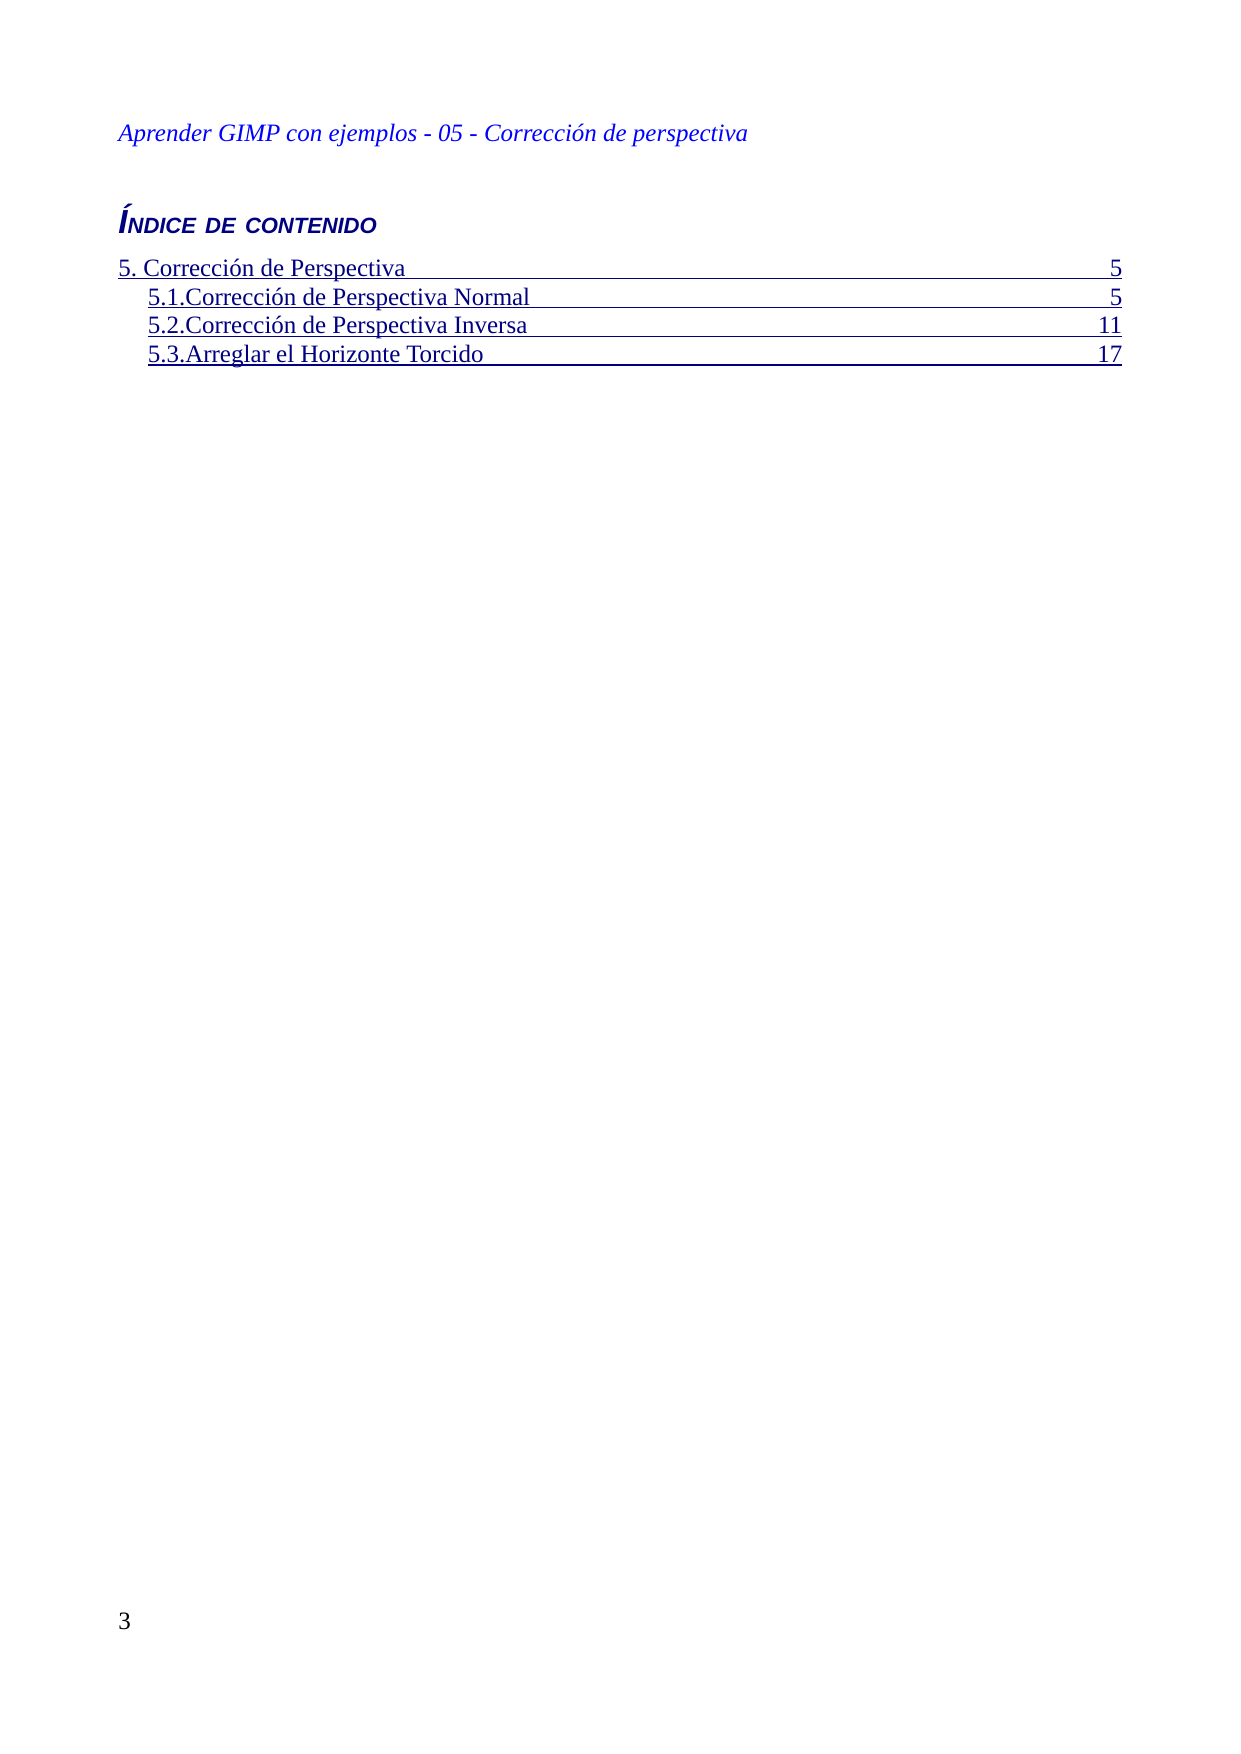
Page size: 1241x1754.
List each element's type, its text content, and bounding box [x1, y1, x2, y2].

text 5.1.Corrección de Perspectiva Normal 5 [148, 282, 1122, 307]
subtitle Índice de contenido [118, 202, 1122, 241]
text 5.2.Corrección de Perspectiva Inversa 11 [148, 311, 1122, 336]
text 5.3.Arreglar el Horizonte Torcido 17 [148, 339, 1122, 364]
text 5. Corrección de Perspectiva 5 [118, 253, 1122, 278]
